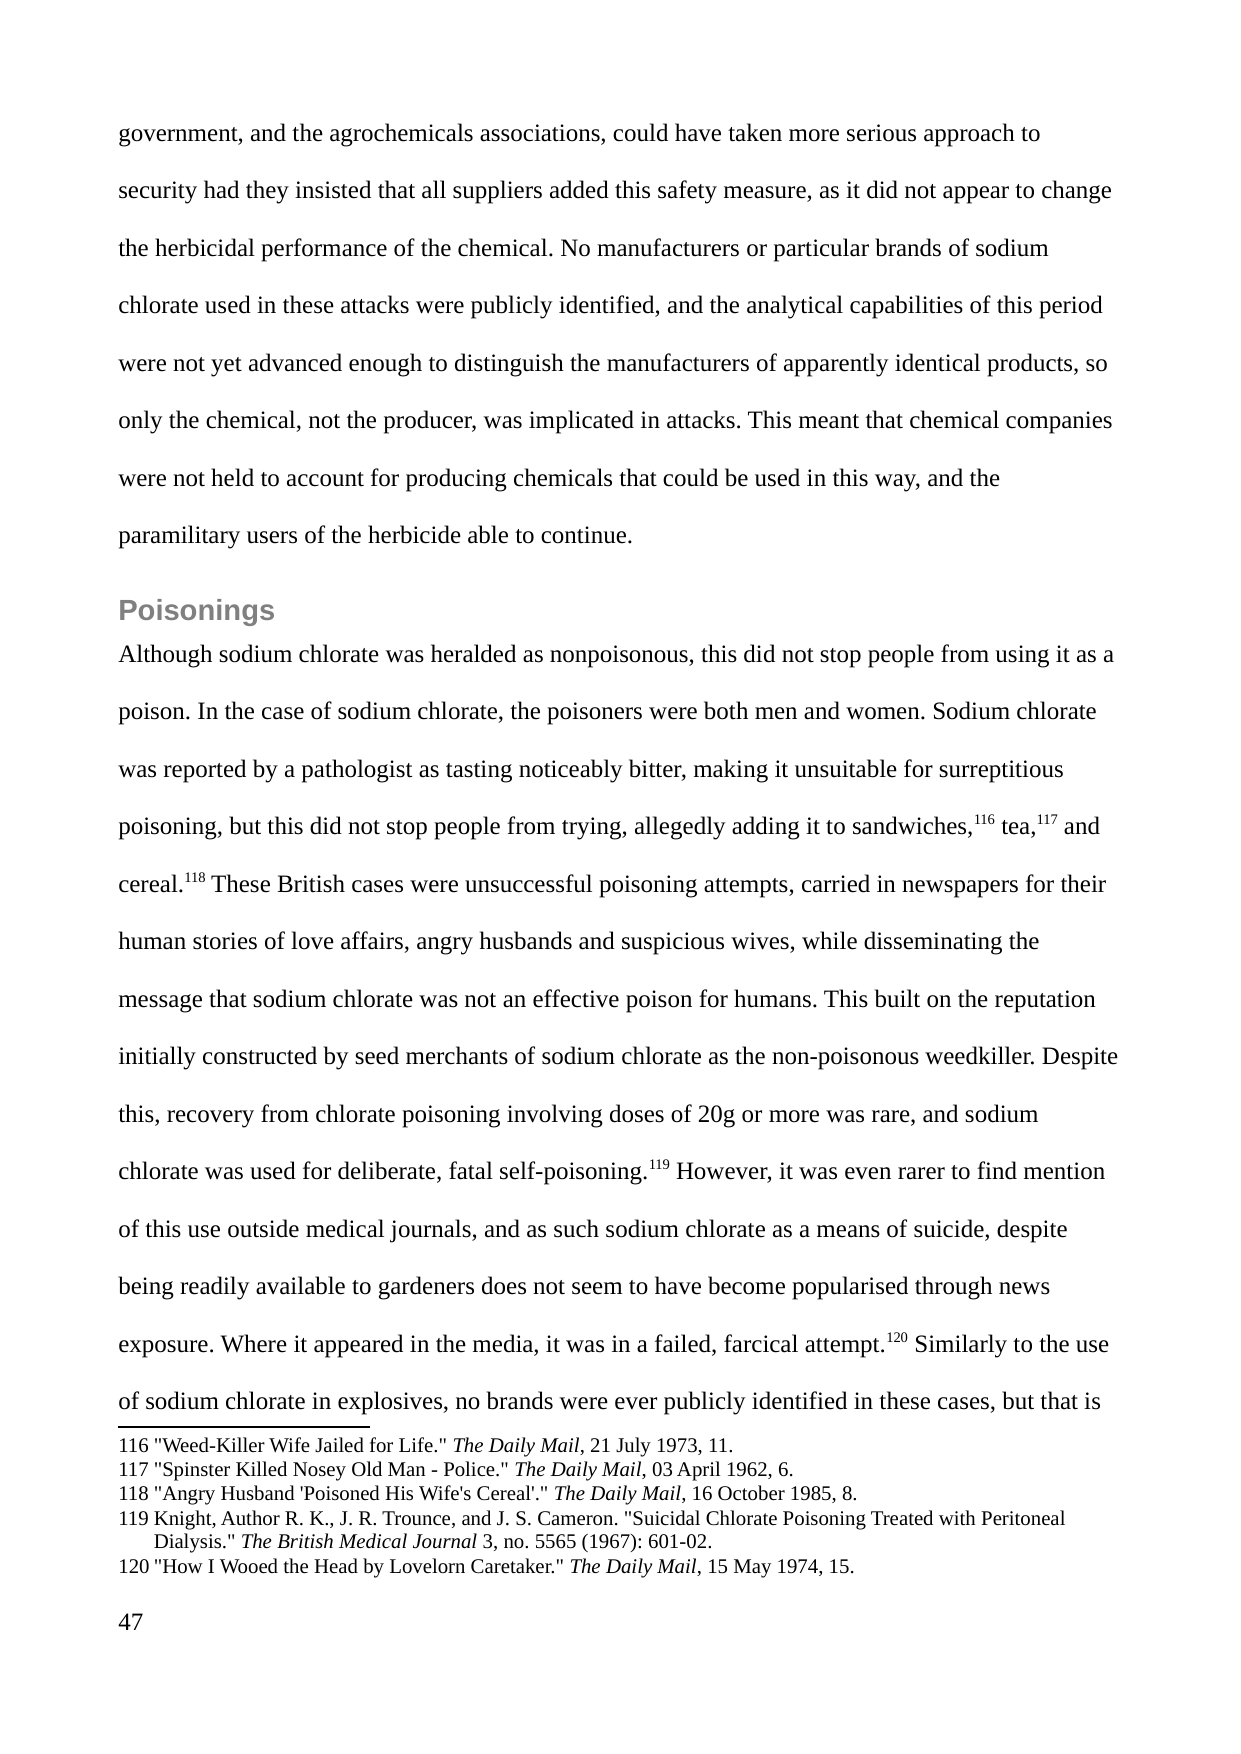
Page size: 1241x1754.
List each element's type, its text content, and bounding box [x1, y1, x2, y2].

text "Angry Husband 'Poisoned His Wife's Cereal'." The Daily Mail, 16 October 1985, 8. [118, 1481, 1122, 1505]
text "How I Wooed the Head by Lovelorn Caretaker." The Daily Mail, 15 May 1974, 15. [118, 1553, 1122, 1578]
subtitle Poisonings [118, 593, 1122, 626]
text government, and the agrochemicals associations, could have taken more serious approach to security had they insisted that all suppliers added this safety measure, as it did not appear to change the herbicidal performance of the chemical. No manufacturers or particular brands of sodium chlorate used in these attacks were publicly identified, and the analytical capabilities of this period were not yet advanced enough to distinguish the manufacturers of apparently identical products, so only the chemical, not the producer, was implicated in attacks. This meant that chemical companies were not held to account for producing chemicals that could be used in this way, and the paramilitary users of the herbicide able to continue. [118, 118, 1122, 549]
text "Spinster Killed Nosey Old Man - Police." The Daily Mail, 03 April 1962, 6. [118, 1457, 1122, 1481]
text Knight, Author R. K., J. R. Trounce, and J. S. Cameron. "Suicidal Chlorate Poisoning Treated with Peritoneal Dialysis." The British Medical Journal 3, no. 5565 (1967): 601-02. [118, 1505, 1122, 1553]
text "Weed-Killer Wife Jailed for Life." The Daily Mail, 21 July 1973, 11. [118, 1433, 1122, 1457]
text Although sodium chlorate was heralded as nonpoisonous, this did not stop people from using it as a poison. In the case of sodium chlorate, the poisoners were both men and women. Sodium chlorate was reported by a pathologist as tasting noticeably bitter, making it unsuitable for surreptitious poisoning, but this did not stop people from trying, allegedly adding it to sandwiches, tea, and cereal. These British cases were unsuccessful poisoning attempts, carried in newspapers for their human stories of love affairs, angry husbands and suspicious wives, while disseminating the message that sodium chlorate was not an effective poison for humans. This built on the reputation initially constructed by seed merchants of sodium chlorate as the non-poisonous weedkiller. Despite this, recovery from chlorate poisoning involving doses of 20g or more was rare, and sodium chlorate was used for deliberate, fatal self-poisoning. However, it was even rarer to find mention of this use outside medical journals, and as such sodium chlorate as a means of suicide, despite being readily available to gardeners does not seem to have become popularised through news exposure. Where it appeared in the media, it was in a failed, farcical attempt. Similarly to the use of sodium chlorate in explosives, no brands were ever publicly identified in these cases, but that is [118, 639, 1122, 1415]
